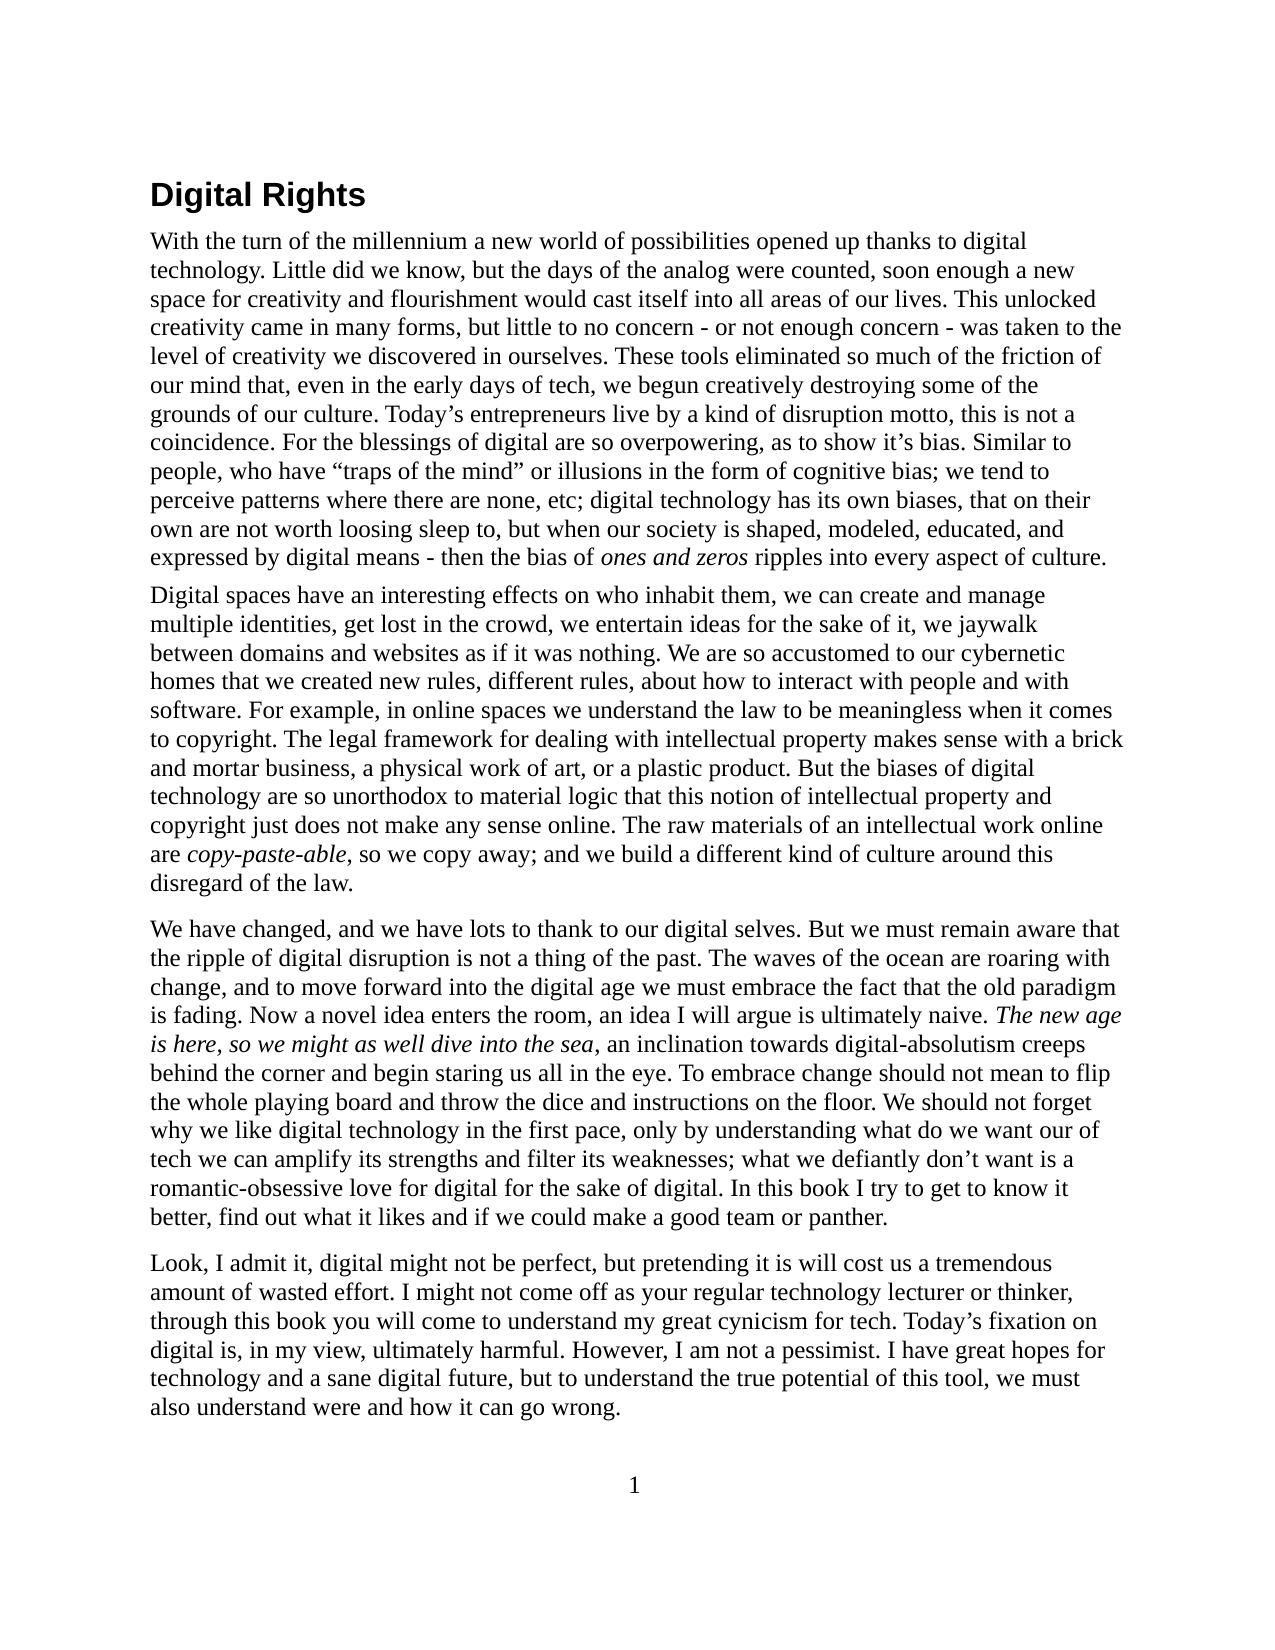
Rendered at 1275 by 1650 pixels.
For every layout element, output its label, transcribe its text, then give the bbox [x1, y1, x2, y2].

text Look, I admit it, digital might not be perfect, but pretending it is will cost us a tremendous amount of wasted effort. I might not come off as your regular technology lecturer or thinker, through this book you will come to understand my great cynicism for tech. Today’s fixation on digital is, in my view, ultimately harmful. However, I am not a pessimist. I have great hopes for technology and a sane digital future, but to understand the true potential of this tool, we must also understand were and how it can go wrong. [150, 1248, 1125, 1421]
text With the turn of the millennium a new world of possibilities opened up thanks to digital technology. Little did we know, but the days of the analog were counted, soon enough a new space for creativity and flourishment would cast itself into all areas of our lives. This unlocked creativity came in many forms, but little to no concern - or not enough concern - was taken to the level of creativity we discovered in ourselves. These tools eliminated so much of the friction of our mind that, even in the early days of tech, we begun creatively destroying some of the grounds of our culture. Today’s entrepreneurs live by a kind of disruption motto, this is not a coincidence. For the blessings of digital are so overpowering, as to show it’s bias. Similar to people, who have “traps of the mind” or illusions in the form of cognitive bias; we tend to perceive patterns where there are none, etc; digital technology has its own biases, that on their own are not worth loosing sleep to, but when our society is shaped, modeled, educated, and expressed by digital means - then the bias of ones and zeros ripples into every aspect of culture. [150, 226, 1125, 571]
text We have changed, and we have lots to thank to our digital selves. But we must remain aware that the ripple of digital disruption is not a thing of the past. The waves of the ocean are roaring with change, and to move forward into the digital age we must embrace the fact that the old paradigm is fading. Now a novel idea enters the room, an idea I will argue is ultimately naive. The new age is here, so we might as well dive into the sea, an inclination towards digital-absolutism creeps behind the corner and begin staring us all in the eye. To embrace change should not mean to flip the whole playing board and throw the dice and instructions on the floor. We should not forget why we like digital technology in the first pace, only by understanding what do we want our of tech we can amplify its strengths and filter its weaknesses; what we defiantly don’t want is a romantic-obsessive love for digital for the sake of digital. In this book I try to get to know it better, find out what it likes and if we could make a good team or panther. [150, 914, 1125, 1231]
text Digital spaces have an interesting effects on who inhabit them, we can create and manage multiple identities, get lost in the crowd, we entertain ideas for the sake of it, we jaywalk between domains and websites as if it was nothing. We are so accustomed to our cybernetic homes that we created new rules, different rules, about how to interact with people and with software. For example, in online spaces we understand the law to be meaningless when it comes to copyright. The legal framework for dealing with intellectual property makes sense with a brick and mortar business, a physical work of art, or a plastic product. But the biases of digital technology are so unorthodox to material logic that this notion of intellectual property and copyright just does not make any sense online. The raw materials of an intellectual work online are copy-paste-able, so we copy away; and we build a different kind of culture around this disregard of the law. [150, 580, 1125, 896]
subtitle Digital Rights [150, 175, 1125, 214]
